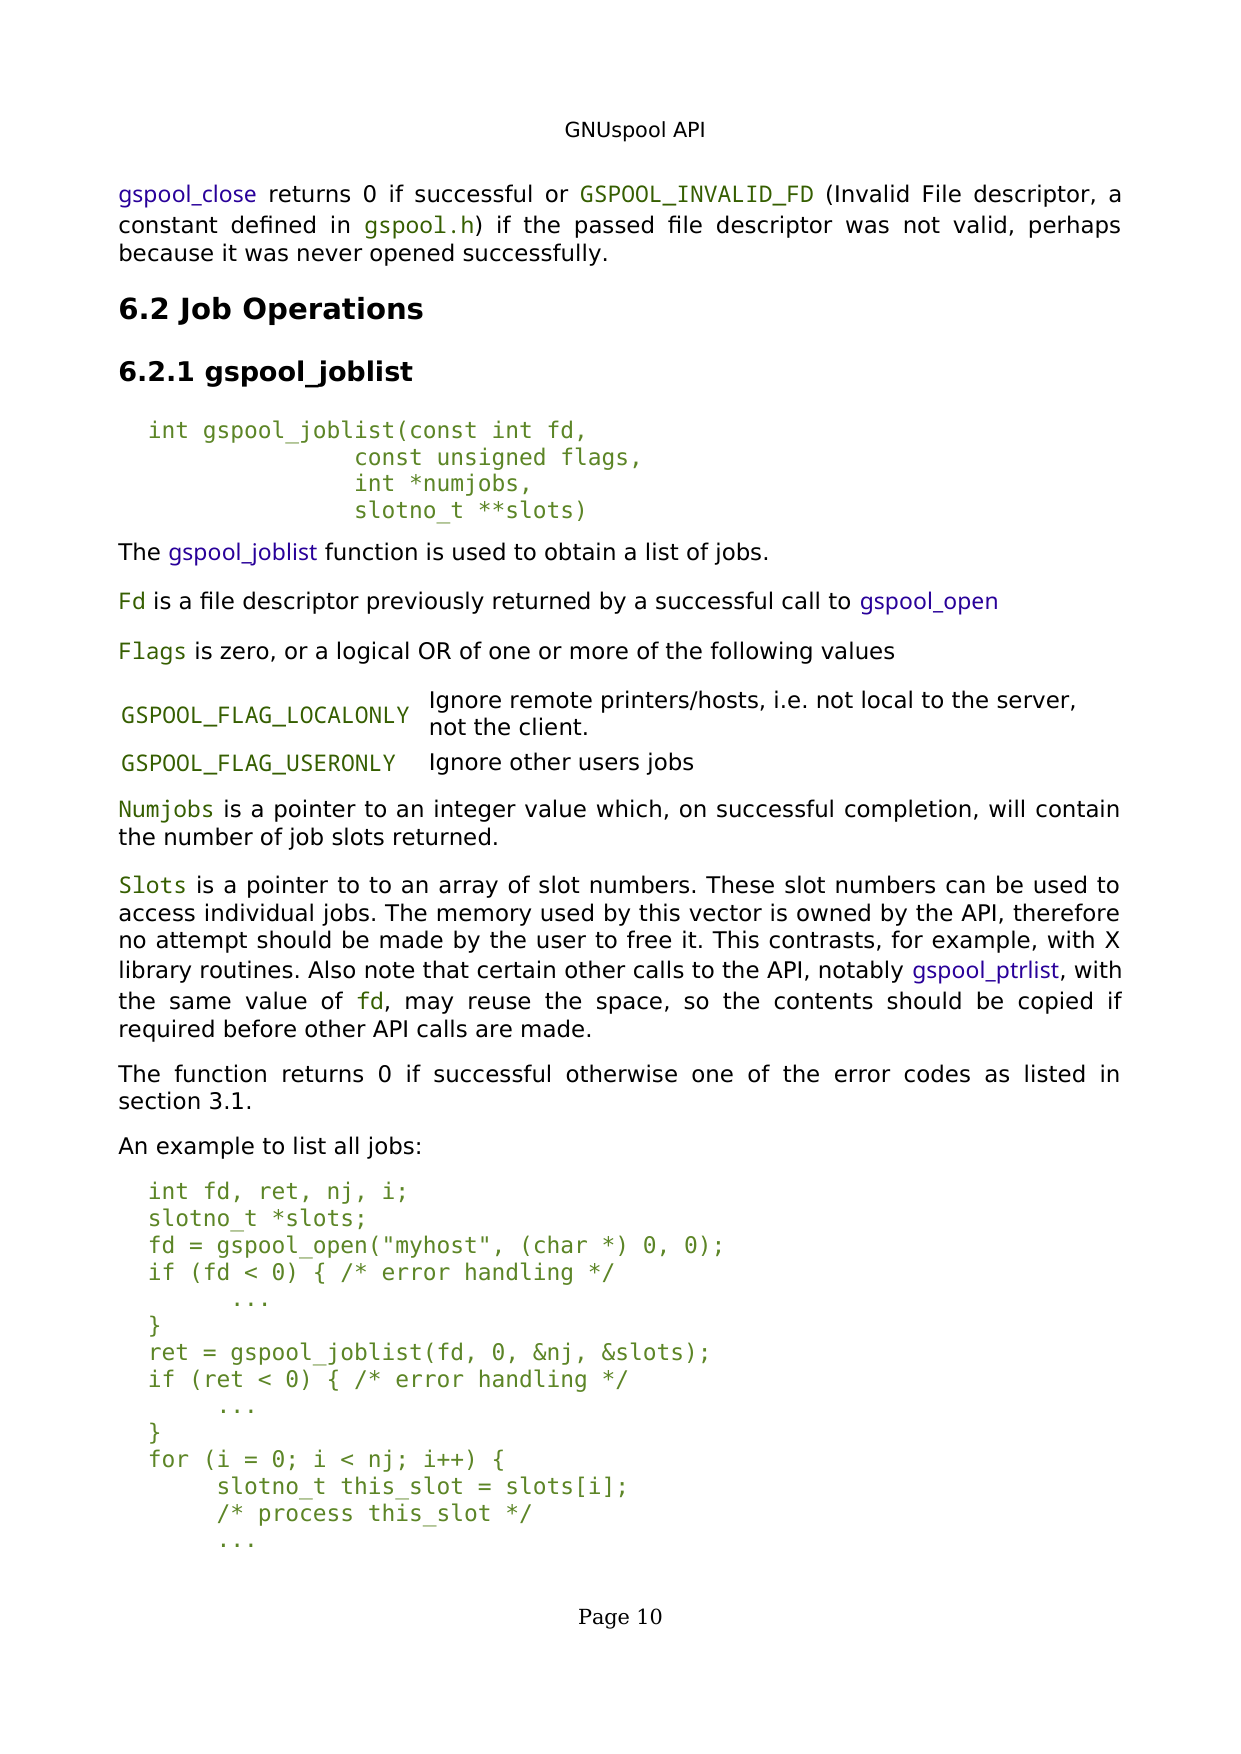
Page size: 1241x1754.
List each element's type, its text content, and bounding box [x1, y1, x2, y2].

text slotno_t this_slot = slots[i]; [148, 1473, 1122, 1500]
text ... [148, 1286, 1122, 1312]
text } [148, 1312, 1122, 1339]
table_cell GSPOOL_FLAG_USERONLY [118, 744, 426, 781]
text int *numjobs, [148, 470, 1122, 497]
text slotno_t **slots) [148, 497, 1122, 524]
text Fd is a file descriptor previously returned by a successful call to gspool_open [118, 585, 1122, 617]
subtitle gspool_joblist [118, 356, 1122, 387]
text if (ret < 0) { /* error handling */ [148, 1366, 1122, 1393]
text /* process this_slot */ [148, 1500, 1122, 1526]
text fd = gspool_open("myhost", (char *) 0, 0); [148, 1232, 1122, 1259]
text ... [148, 1526, 1122, 1553]
text Slots is a pointer to to an array of slot numbers. These slot numbers can be used to access individual jobs. The memory used by this vector is owned by the API, therefore no attempt should be made by the user to free it. This contrasts, for example, with X library routines. Also note that certain other calls to the API, notably gspool_ptrlist, with the same value of fd, may reuse the space, so the contents should be copied if required before other API calls are made. [118, 869, 1122, 1043]
text if (fd < 0) { /* error handling */ [148, 1259, 1122, 1286]
text for (i = 0; i < nj; i++) { [148, 1446, 1122, 1473]
text Numjobs is a pointer to an integer value which, on successful completion, will contain the number of job slots returned. [118, 793, 1122, 851]
table_header GSPOOL_FLAG_LOCALONLY [118, 685, 426, 744]
table_cell Ignore other users jobs [426, 744, 1122, 781]
text Flags is zero, or a logical OR of one or more of the following values [118, 635, 1122, 666]
text slotno_t *slots; [148, 1205, 1122, 1232]
text An example to list all jobs: [118, 1133, 1122, 1160]
text int fd, ret, nj, i; [148, 1178, 1122, 1205]
text The gspool_joblist function is used to obtain a list of jobs. [118, 536, 1122, 567]
text int gspool_joblist(const int fd, [148, 417, 1122, 444]
text The function returns 0 if successful otherwise one of the error codes as listed in section 3.1. [118, 1061, 1122, 1115]
text gspool_close returns 0 if successful or GSPOOL_INVALID_FD (Invalid File descriptor, a constant defined in gspool.h) if the passed file descriptor was not valid, perhaps because it was never opened successfully. [118, 178, 1122, 267]
text ret = gspool_joblist(fd, 0, &nj, &slots); [148, 1339, 1122, 1366]
text const unsigned flags, [148, 444, 1122, 470]
text } [148, 1419, 1122, 1446]
table_header Ignore remote printers/hosts, i.e. not local to the server, not the client. [426, 685, 1122, 744]
subtitle Job Operations [118, 292, 1122, 327]
text ... [148, 1393, 1122, 1419]
